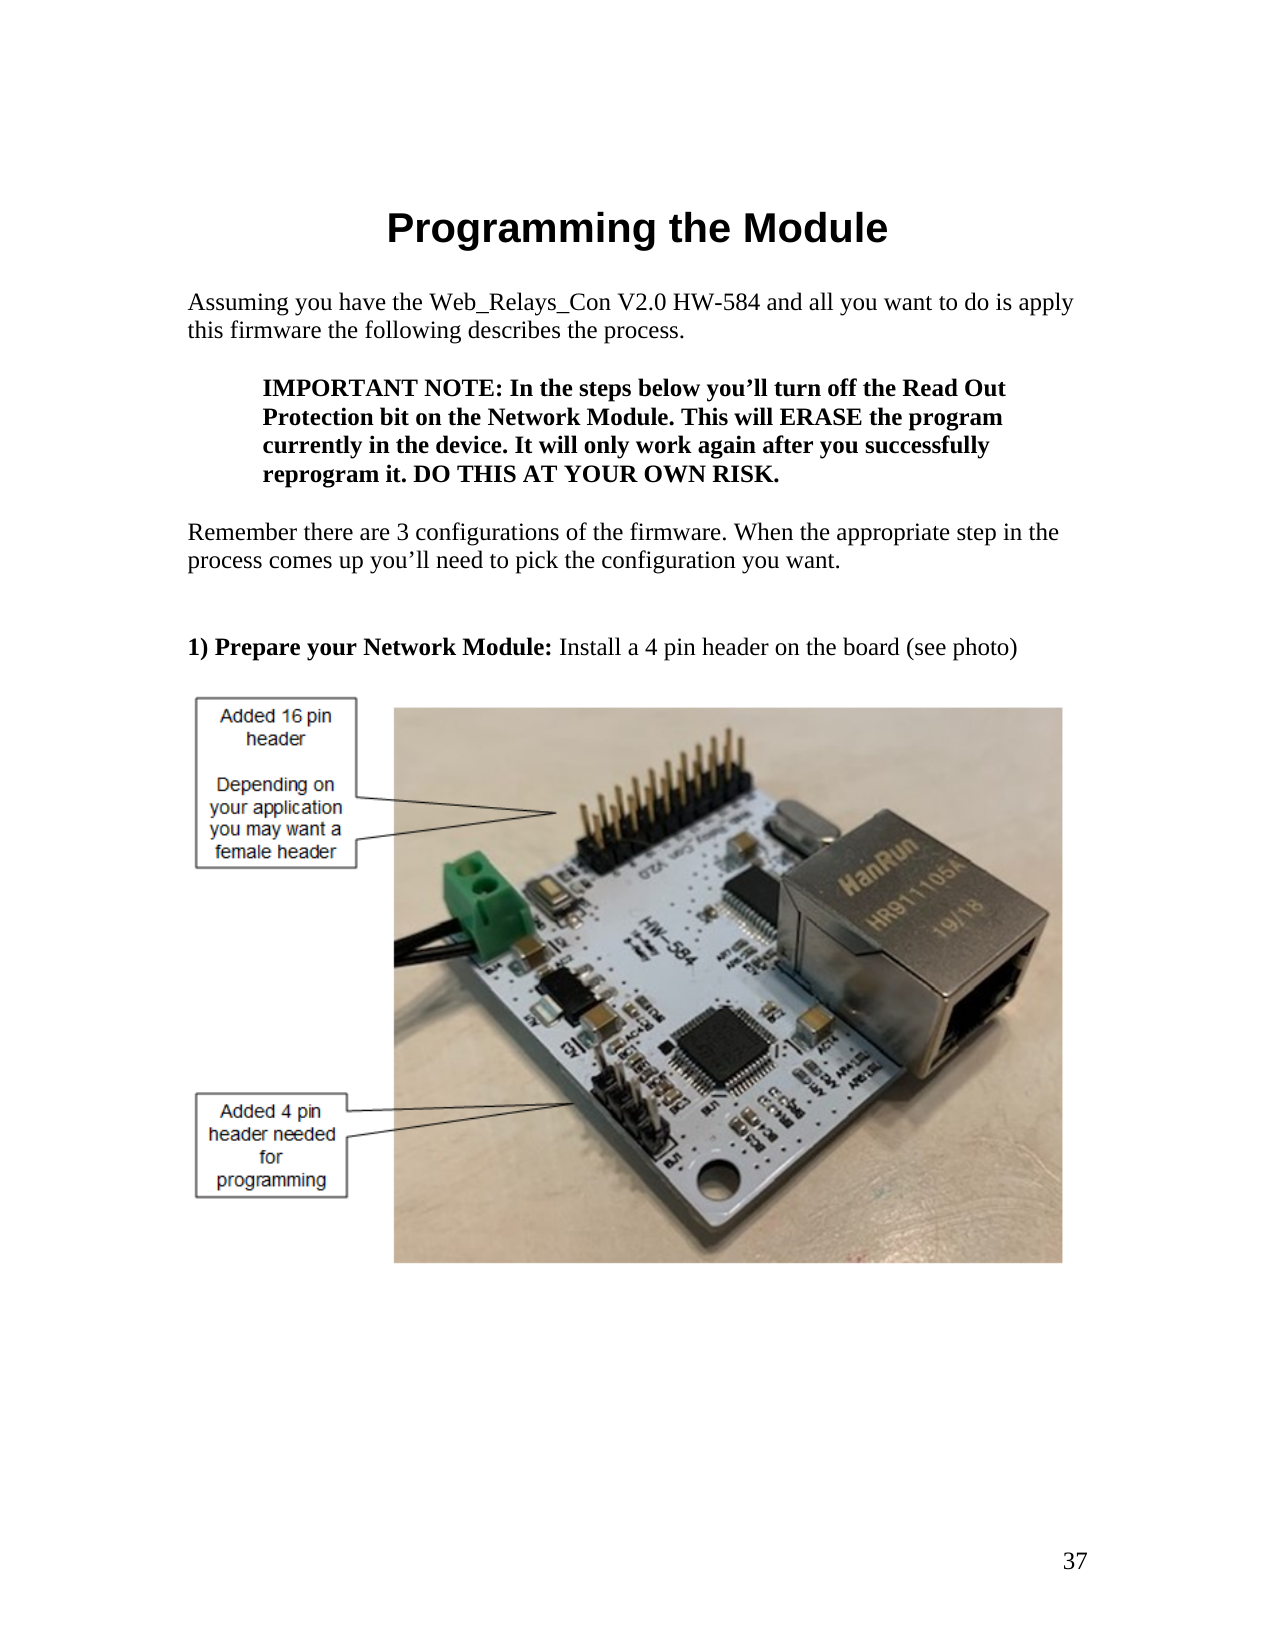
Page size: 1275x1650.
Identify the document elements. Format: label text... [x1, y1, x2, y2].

text Remember there are 3 configurations of the firmware. When the appropriate step in the process comes up you’ll need to pick the configuration you want. [187, 517, 1087, 574]
picture [187, 689, 1072, 1274]
subtitle Programming the Module [187, 204, 1087, 252]
text 1) Prepare your Network Module: Install a 4 pin header on the board (see photo) [187, 632, 1087, 660]
text Assuming you have the Web_Relays_Con V2.0 HW-584 and all you want to do is apply this firmware the following describes the process. [187, 287, 1087, 344]
text IMPORTANT NOTE: In the steps below you’ll turn off the Read Out Protection bit on the Network Module. This will ERASE the program currently in the device. It will only work again after you successfully reprogram it. DO THIS AT YOUR OWN RISK. [262, 373, 1087, 488]
